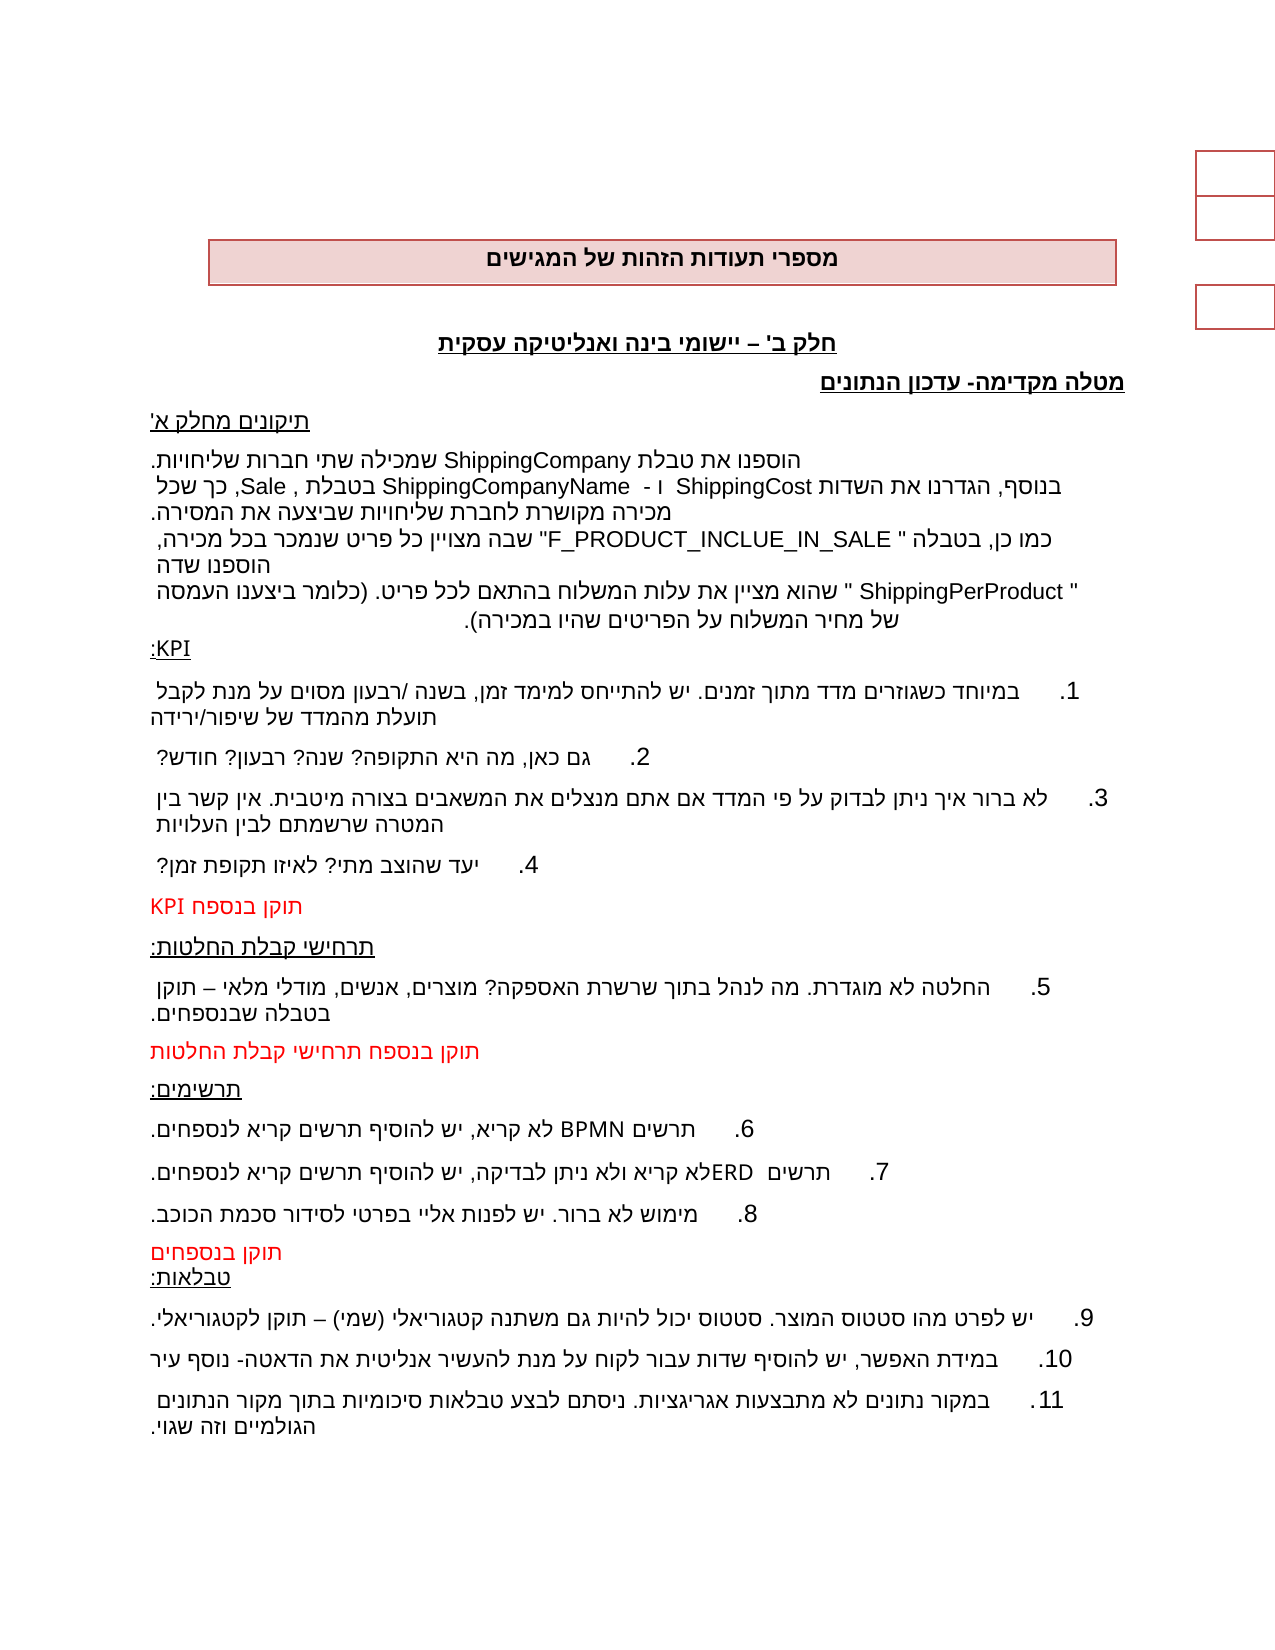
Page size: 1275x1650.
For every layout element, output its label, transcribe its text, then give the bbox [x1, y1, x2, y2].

list במיוחד כשגוזרים מדד מתוך זמנים. יש להתייחס למימד זמן, בשנה /רבעון מסוים על מנת לקבל תועלת מהמדד של שיפור/ירידה [150, 676, 1087, 730]
list מימוש לא ברור. יש לפנות אליי בפרטי לסידור סכמת הכוכב. [150, 1199, 1087, 1227]
list במקור נתונים לא מתבצעות אגריגציות. ניסתם לבצע טבלאות סיכומיות בתוך מקור הנתונים הגולמיים וזה שגוי. [150, 1385, 1087, 1439]
table_cell [1111, 241, 1115, 283]
text תרחישי קבלת החלטות: [150, 933, 1050, 960]
text תוקן בנספחים טבלאות: [150, 1240, 1087, 1290]
list במידת האפשר, יש להוסיף שדות עבור לקוח על מנת להעשיר אנליטית את הדאטה- נוסף עיר [150, 1344, 1087, 1373]
table_cell [1191, 195, 1195, 239]
table_cell [1117, 239, 1191, 283]
table_header [1191, 150, 1195, 194]
list יעד שהוצב מתי? לאיזו תקופת זמן? [150, 850, 1087, 879]
table_cell [1191, 284, 1195, 328]
subtitle מטלה מקדימה- עדכון הנתונים [150, 369, 1125, 395]
text חלק ב' – יישומי בינה ואנליטיקה עסקית [150, 330, 1125, 356]
text תוקן בנספח תרחישי קבלת החלטות [150, 1039, 1087, 1064]
list תרשים ERDלא קריא ולא ניתן לבדיקה, יש להוסיף תרשים קריא לנספחים. [150, 1156, 1087, 1186]
list החלטה לא מוגדרת. מה לנהל בתוך שרשרת האספקה? מוצרים, אנשים, מודלי מלאי – תוקן בטבלה שבנספחים. [150, 972, 1087, 1026]
table_cell מספרי תעודות הזהות של המגישים [210, 241, 1111, 283]
list יש לפרט מהו סטטוס המוצר. סטטוס יכול להיות גם משתנה קטגוריאלי (שמי) – תוקן לקטגוריאלי. [150, 1303, 1087, 1332]
list לא ברור איך ניתן לבדוק על פי המדד אם אתם מנצלים את המשאבים בצורה מיטבית. אין קשר בין המטרה שרשמתם לבין העלויות [150, 783, 1087, 837]
text תיקונים מחלק א' [150, 408, 1125, 434]
list תרשים BPMN לא קריא, יש להוסיף תרשים קריא לנספחים. [150, 1114, 1087, 1144]
text הוספנו את טבלת ShippingCompany שמכילה שתי חברות שליחויות. בנוסף, הגדרנו את השדות ShippingCost ו - ShippingCompanyName בטבלת , Sale, כך שכל מכירה מקושרת לחברת שליחויות שביצעה את המסירה. כמו כן, בטבלה " F_PRODUCT_INCLUE_IN_SALE" שבה מצויין כל פריט שנמכר בכל מכירה, הוספנו שדה " ShippingPerProduct " שהוא מציין את עלות המשלוח בהתאם לכל פריט. (כלומר ביצענו העמסה של מחיר המשלוח על הפריטים שהיו במכירה). KPI: [150, 447, 1087, 663]
list תרשימים: [150, 1076, 1050, 1102]
list גם כאן, מה היא התקופה? שנה? רבעון? חודש? [150, 742, 1087, 771]
table_cell [145, 239, 208, 283]
text תוקן בנספח KPI [150, 891, 1087, 921]
